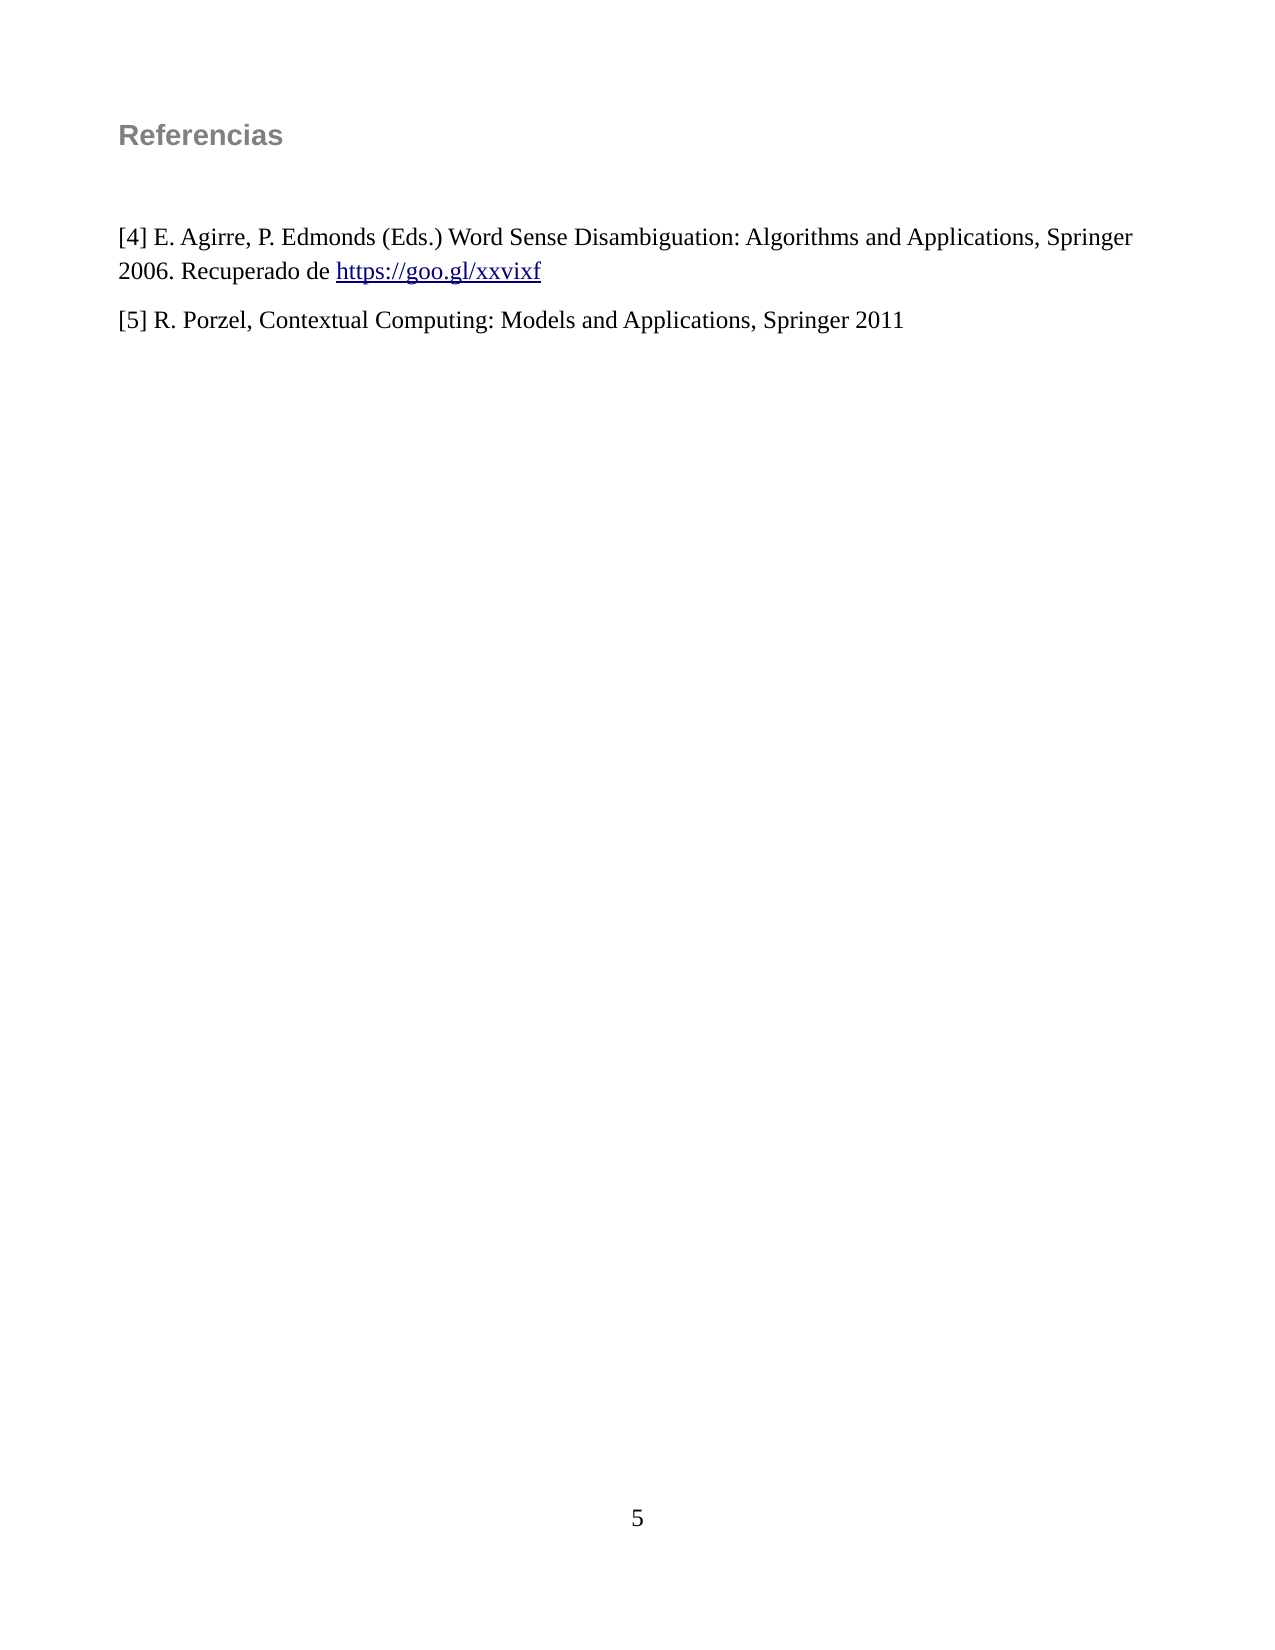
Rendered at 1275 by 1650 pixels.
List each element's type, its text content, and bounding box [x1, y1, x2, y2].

text [5] R. Porzel, Contextual Computing: Models and Applications, Springer 2011 [118, 306, 1157, 334]
text [4] E. Agirre, P. Edmonds (Eds.) Word Sense Disambiguation: Algorithms and Applications, Springer 2006. Recuperado de https://goo.gl/xxvixf [118, 222, 1157, 285]
text Referencias [118, 118, 1157, 152]
